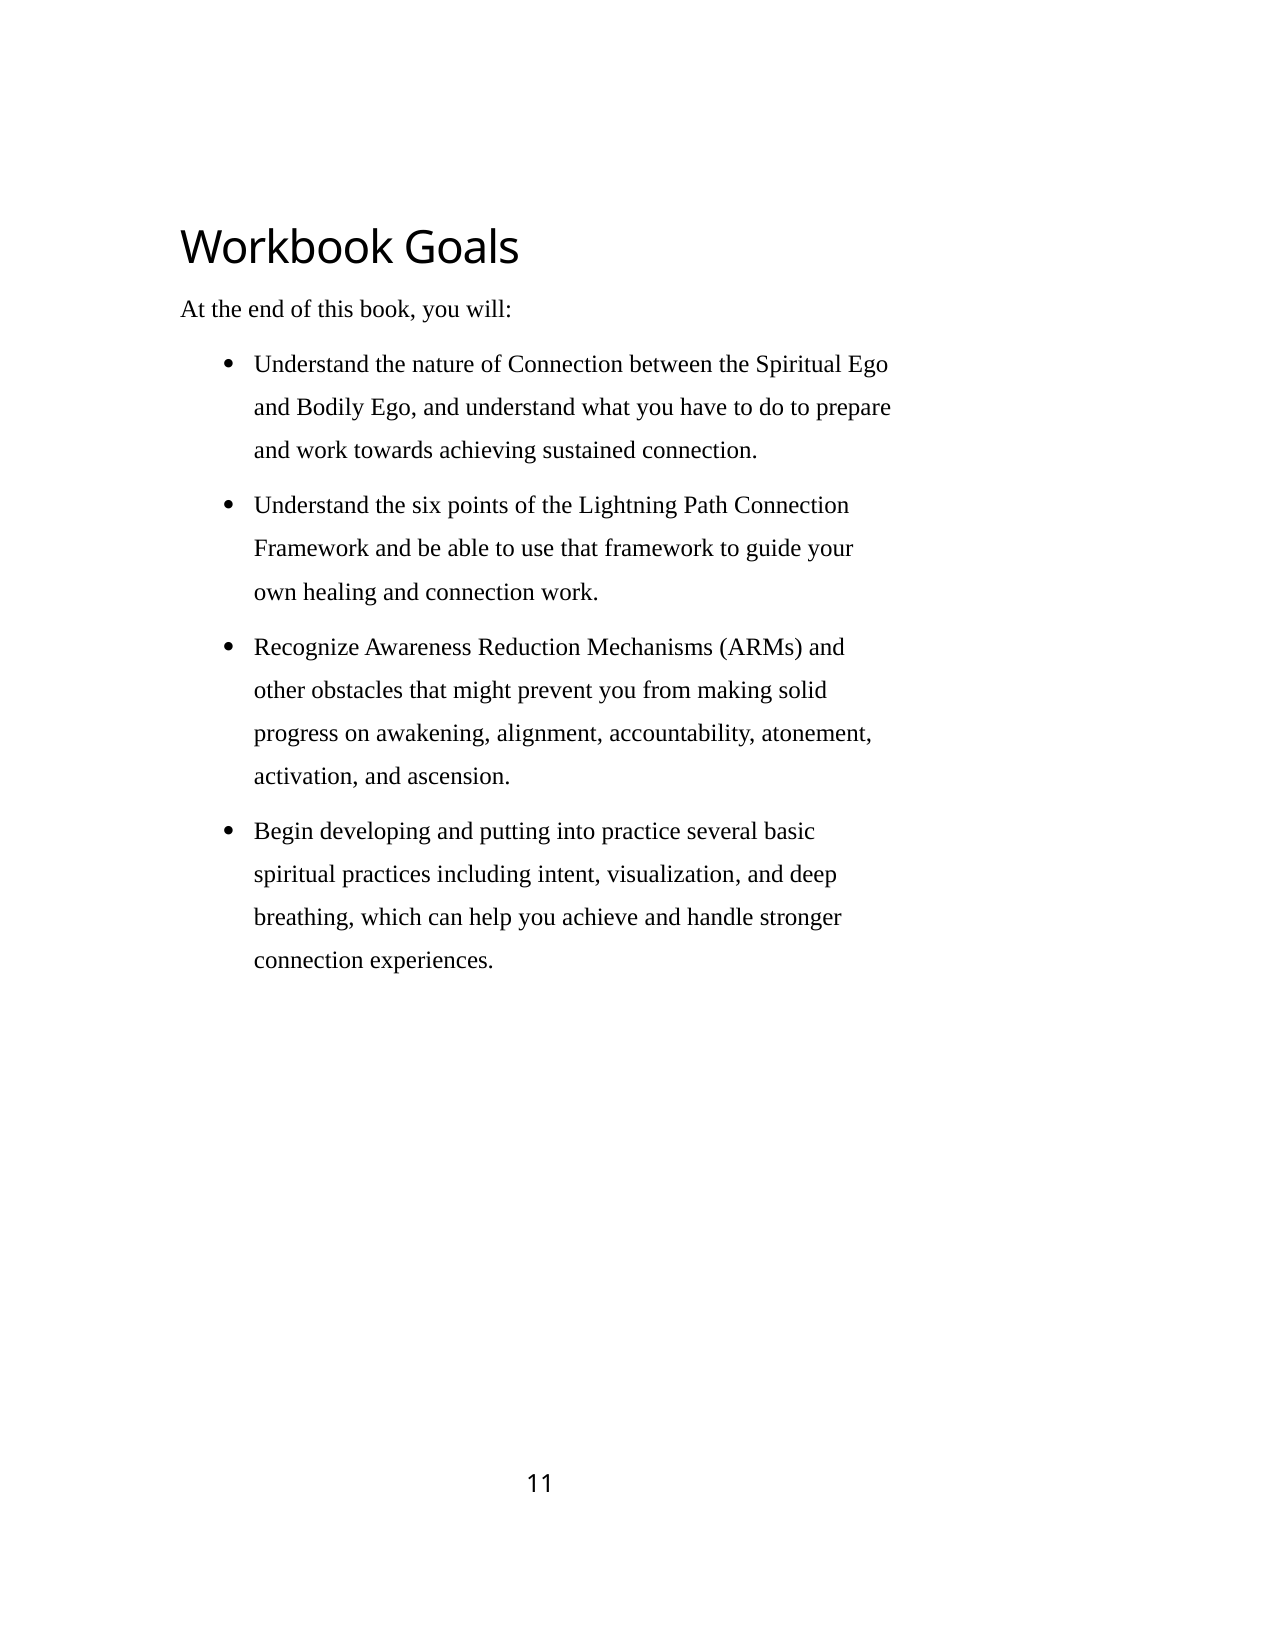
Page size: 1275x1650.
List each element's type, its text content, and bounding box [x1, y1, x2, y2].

list Begin developing and putting into practice several basic spiritual practices including intent, visualization, and deep breathing, which can help you achieve and handle stronger connection experiences. [224, 816, 900, 974]
text At the end of this book, you will: [180, 294, 900, 323]
list Understand the six points of the Lightning Path Connection Framework and be able to use that framework to guide your own healing and connection work. [224, 490, 900, 605]
subtitle Workbook Goals [180, 215, 900, 277]
list Recognize Awareness Reduction Mechanisms (ARMs) and other obstacles that might prevent you from making solid progress on awakening, alignment, accountability, atonement, activation, and ascension. [224, 632, 900, 790]
list Understand the nature of Connection between the Spiritual Ego and Bodily Ego, and understand what you have to do to prepare and work towards achieving sustained connection. [224, 349, 900, 464]
